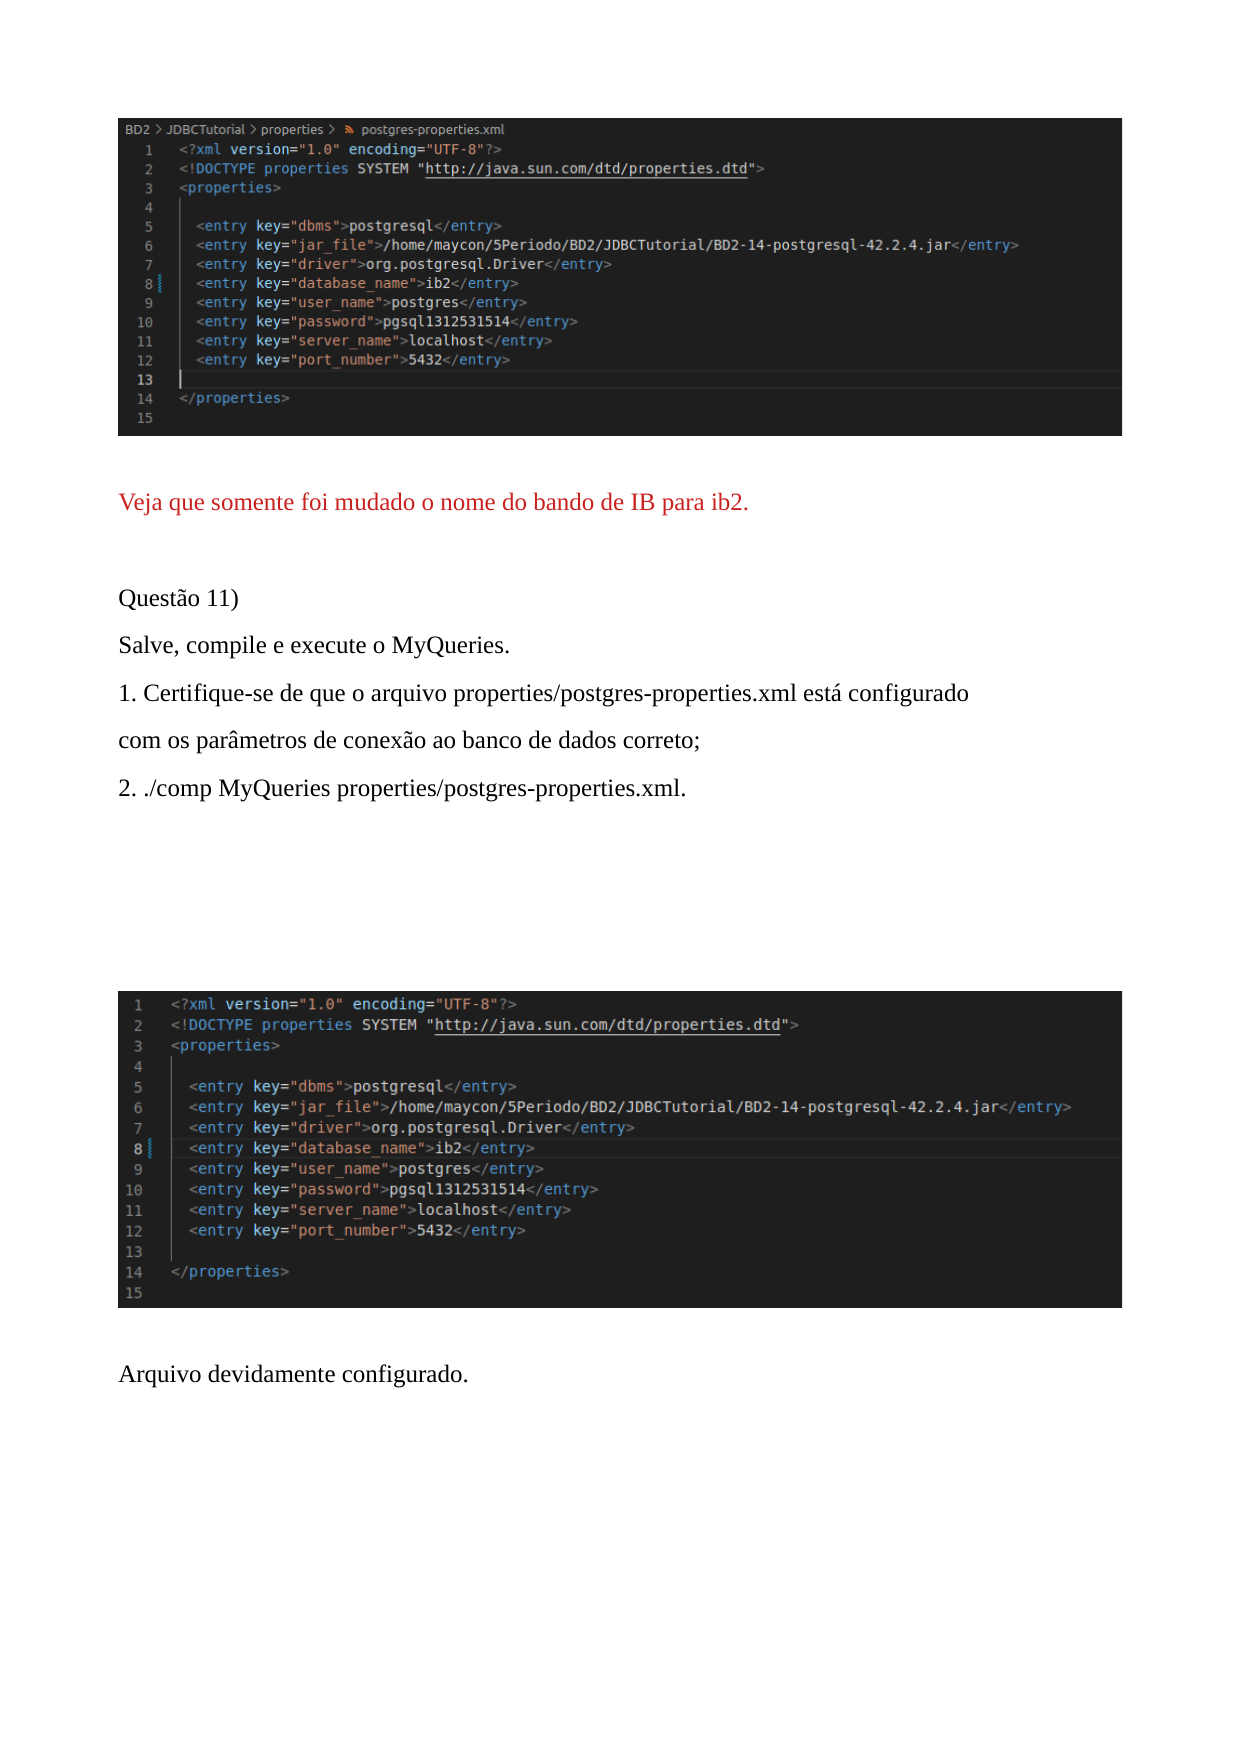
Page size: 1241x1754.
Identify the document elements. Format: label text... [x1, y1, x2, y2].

text 1. Certifique-se de que o arquivo properties/postgres-properties.xml está configurado [118, 678, 1122, 707]
text Veja que somente foi mudado o nome do bando de IB para ib2. [118, 487, 1122, 516]
text Salve, compile e execute o MyQueries. [118, 630, 1122, 659]
text com os parâmetros de conexão ao banco de dados correto; [118, 726, 1122, 754]
text Questão 11) [118, 583, 1122, 611]
picture [118, 118, 1123, 436]
text 2. ./comp MyQueries properties/postgres-properties.xml. [118, 773, 1122, 802]
text Arquivo devidamente configurado. [118, 1359, 1122, 1388]
picture [118, 991, 1123, 1308]
